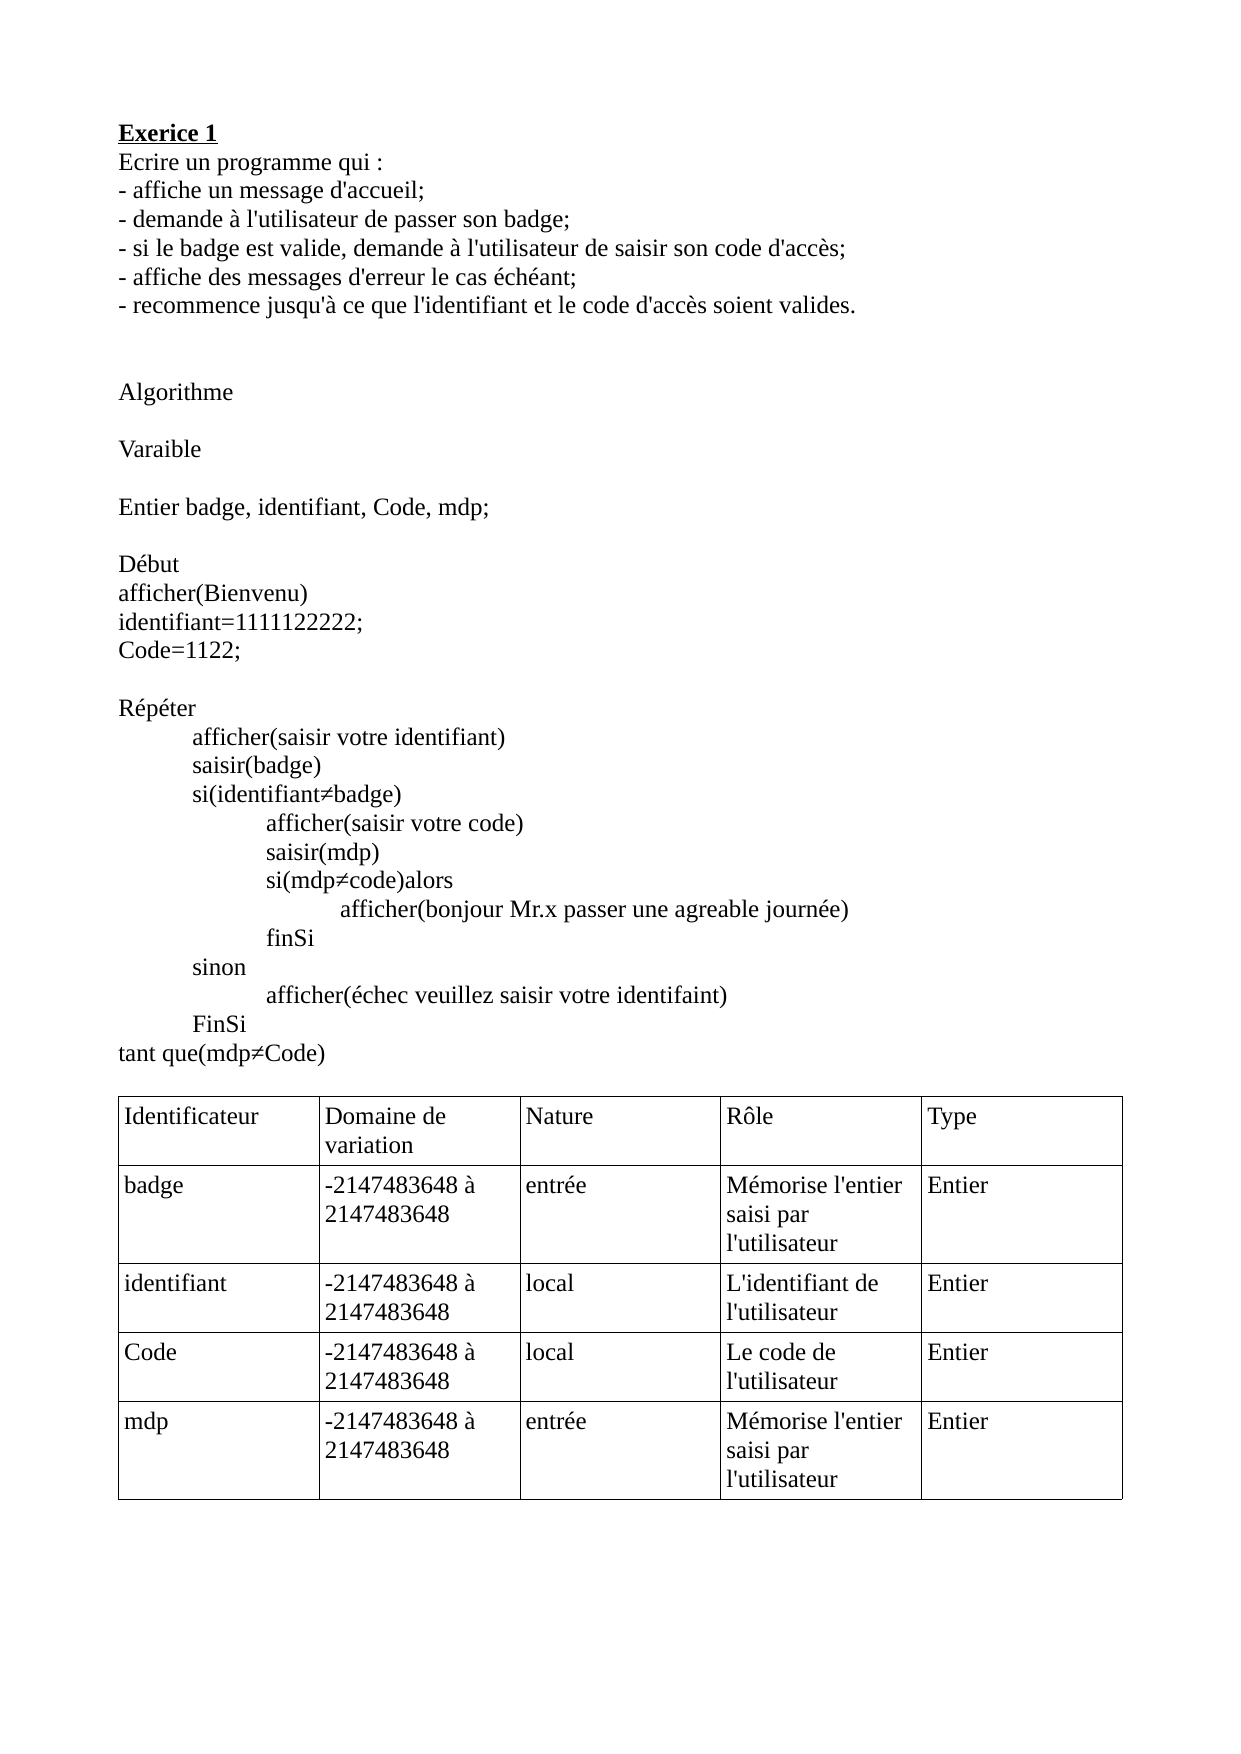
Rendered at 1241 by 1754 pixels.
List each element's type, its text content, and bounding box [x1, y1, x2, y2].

table_header Domaine de variation [320, 1097, 520, 1165]
text finSi [118, 923, 1122, 952]
text - recommence jusqu'à ce que l'identifiant et le code d'accès soient valides. [118, 291, 1122, 319]
text afficher(bonjour Mr.x passer une agreable journée) [118, 894, 1122, 923]
table_cell Entier [922, 1264, 1122, 1332]
text - demande à l'utilisateur de passer son badge; [118, 204, 1122, 233]
table_cell L'identifiant de l'utilisateur [721, 1264, 921, 1332]
table_cell local [521, 1264, 720, 1332]
table_cell -2147483648 à 2147483648 [320, 1333, 520, 1401]
table_cell Entier [922, 1333, 1122, 1401]
table_header Rôle [721, 1097, 921, 1165]
table_cell mdp [119, 1402, 319, 1498]
text afficher(échec veuillez saisir votre identifaint) [118, 981, 1122, 1009]
table_cell entrée [521, 1166, 720, 1262]
text Répéter [118, 693, 1122, 722]
text - si le badge est valide, demande à l'utilisateur de saisir son code d'accès; [118, 233, 1122, 262]
table_cell -2147483648 à 2147483648 [320, 1166, 520, 1262]
table_cell identifiant [119, 1264, 319, 1332]
text afficher(saisir votre code) [118, 808, 1122, 837]
text saisir(badge) [118, 751, 1122, 779]
table_cell -2147483648 à 2147483648 [320, 1264, 520, 1332]
table_cell Code [119, 1333, 319, 1401]
text si(mdp≠code)alors [118, 866, 1122, 894]
table_header Identificateur [119, 1097, 319, 1165]
text tant que(mdp≠Code) [118, 1038, 1122, 1067]
table_header Nature [521, 1097, 720, 1165]
text - affiche un message d'accueil; [118, 176, 1122, 204]
table_cell Entier [922, 1402, 1122, 1498]
table_cell Mémorise l'entier saisi par l'utilisateur [721, 1402, 921, 1498]
text Ecrire un programme qui : [118, 147, 1122, 176]
text saisir(mdp) [118, 837, 1122, 866]
text afficher(saisir votre identifiant) [118, 722, 1122, 751]
table_cell Mémorise l'entier saisi par l'utilisateur [721, 1166, 921, 1262]
text identifiant=1111122222; [118, 607, 1122, 636]
text Début [118, 549, 1122, 578]
table_cell badge [119, 1166, 319, 1262]
text sinon [118, 952, 1122, 981]
text Varaible [118, 434, 1122, 463]
text Entier badge, identifiant, Code, mdp; [118, 492, 1122, 521]
text Exerice 1 [118, 118, 1122, 147]
table_cell entrée [521, 1402, 720, 1498]
text - affiche des messages d'erreur le cas échéant; [118, 262, 1122, 291]
table_cell Le code de l'utilisateur [721, 1333, 921, 1401]
text Algorithme [118, 377, 1122, 406]
text FinSi [118, 1009, 1122, 1038]
table_header Type [922, 1097, 1122, 1165]
text Code=1122; [118, 636, 1122, 664]
table_cell Entier [922, 1166, 1122, 1262]
text afficher(Bienvenu) [118, 578, 1122, 607]
text si(identifiant≠badge) [118, 779, 1122, 808]
table_cell -2147483648 à 2147483648 [320, 1402, 520, 1498]
table_cell local [521, 1333, 720, 1401]
